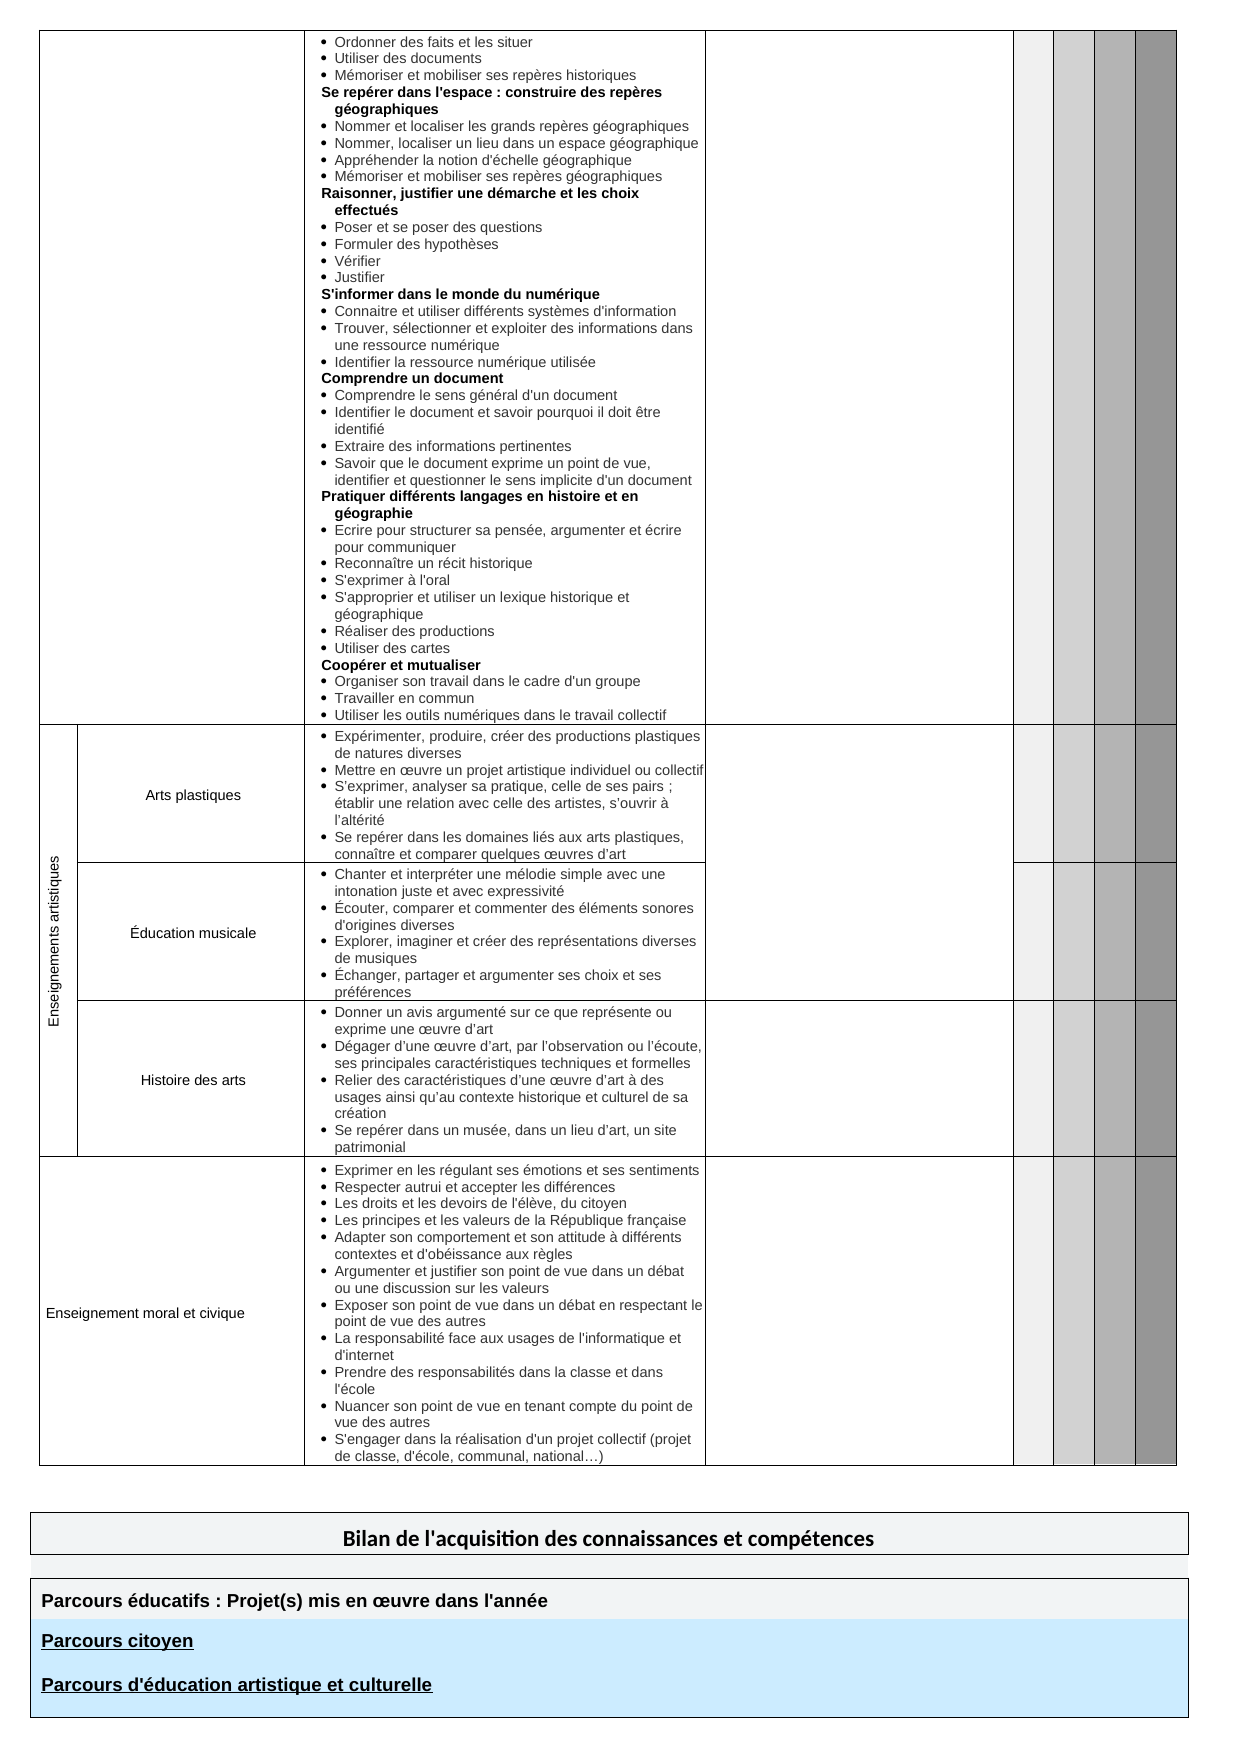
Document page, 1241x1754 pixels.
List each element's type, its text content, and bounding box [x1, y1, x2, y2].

table_cell [1136, 1157, 1176, 1464]
table_cell [1095, 863, 1135, 1000]
table_cell [1014, 1157, 1053, 1464]
table_cell [1054, 1001, 1094, 1156]
table_cell Chanter et interpréter une mélodie simple avec une intonation juste et avec expressivité Écouter, comparer et commenter des éléments sonores d'origines diverses Explorer, imaginer et créer des représentations diverses de musiques Échanger, partager et argumenter ses choix et ses préférences [305, 863, 705, 1000]
table_cell [706, 31, 1013, 724]
table_cell Enseignement moral et civique [40, 1157, 304, 1464]
table_cell [1054, 725, 1094, 862]
table_cell [1014, 863, 1053, 1000]
table_cell [1014, 725, 1053, 862]
table_cell [1136, 1001, 1176, 1156]
table_cell Exprimer en les régulant ses émotions et ses sentiments Respecter autrui et accepter les différences Les droits et les devoirs de l'élève, du citoyen Les principes et les valeurs de la République française Adapter son comportement et son attitude à différents contextes et d'obéissance aux règles Argumenter et justifier son point de vue dans un débat ou une discussion sur les valeurs Exposer son point de vue dans un débat en respectant le point de vue des autres La responsabilité face aux usages de l'informatique et d'internet Prendre des responsabilités dans la classe et dans l'école Nuancer son point de vue en tenant compte du point de vue des autres S'engager dans la réalisation d'un projet collectif (projet de classe, d'école, communal, national…) [305, 1157, 705, 1464]
table_cell Donner un avis argumenté sur ce que représente ou exprime une œuvre d’art Dégager d’une œuvre d’art, par l’observation ou l’écoute, ses principales caractéristiques techniques et formelles Relier des caractéristiques d’une œuvre d’art à des usages ainsi qu’au contexte historique et culturel de sa création Se repérer dans un musée, dans un lieu d’art, un site patrimonial [305, 1001, 705, 1156]
table_cell [1136, 863, 1176, 1000]
table_cell Histoire CM1 Et avant la France ? CM1 Le temps des rois CM1 Le temps de la Révolution et de l'Empire CM2 Le temps de la République CM2 L'âge industriel en France CM2 La France, des guerres mondiales à l'Union européenne Géographie CM1 Découvrir le(s) lieu(x) où j'habite CM1 Se loger, travailler, se cultiver, avoir des loisirs en France CM1 Consommer en France CM2 Se déplacer CM2 Communiquer d'un bout à l'autre du monde grâce à internet CM2 Mieux habiter Se repérer dans le temps : construire des repères historiques Situer des grandes périodes historiques Ordonner des faits et les situer Utiliser des documents Mémoriser et mobiliser ses repères historiques Se repérer dans l'espace : construire des repères géographiques Nommer et localiser les grands repères géographiques Nommer, localiser un lieu dans un espace géographique Appréhender la notion d'échelle géographique Mémoriser et mobiliser ses repères géographiques Raisonner, justifier une démarche et les choix effectués Poser et se poser des questions Formuler des hypothèses Vérifier Justifier S'informer dans le monde du numérique Connaitre et utiliser différents systèmes d'information Trouver, sélectionner et exploiter des informations dans une ressource numérique Identifier la ressource numérique utilisée Comprendre un document Comprendre le sens général d'un document Identifier le document et savoir pourquoi il doit être identifié Extraire des informations pertinentes Savoir que le document exprime un point de vue, identifier et questionner le sens implicite d'un document Pratiquer différents langages en histoire et en géographie Ecrire pour structurer sa pensée, argumenter et écrire pour communiquer Reconnaître un récit historique S'exprimer à l'oral S'approprier et utiliser un lexique historique et géographique Réaliser des productions Utiliser des cartes Coopérer et mutualiser Organiser son travail dans le cadre d'un groupe Travailler en commun Utiliser les outils numériques dans le travail collectif [305, 31, 705, 724]
table_cell [40, 31, 304, 724]
table_cell [1054, 863, 1094, 1000]
table_cell [1054, 1157, 1094, 1464]
table_cell [706, 725, 1013, 1000]
table_cell [1014, 31, 1053, 724]
table_cell [31, 1555, 1188, 1578]
table_cell [1014, 1001, 1053, 1156]
table_cell Histoire des arts [78, 1001, 304, 1156]
table_cell [706, 1001, 1013, 1156]
table_cell Arts plastiques [78, 725, 304, 862]
table_cell Enseignements artistiques [40, 725, 77, 1156]
table_cell [1136, 725, 1176, 862]
table_cell Parcours citoyen Parcours d'éducation artistique et culturelle [31, 1619, 1188, 1717]
table_cell Expérimenter, produire, créer des productions plastiques de natures diverses Mettre en œuvre un projet artistique individuel ou collectif S’exprimer, analyser sa pratique, celle de ses pairs ; établir une relation avec celle des artistes, s’ouvrir à l’altérité Se repérer dans les domaines liés aux arts plastiques, connaître et comparer quelques œuvres d’art [305, 725, 705, 862]
table_cell Parcours éducatifs : Projet(s) mis en œuvre dans l'année [31, 1579, 1188, 1619]
table_cell [1095, 1001, 1135, 1156]
table_cell [706, 1157, 1013, 1464]
table_cell [1054, 31, 1094, 724]
table_cell [1095, 31, 1135, 724]
table_cell [1095, 725, 1135, 862]
table_cell [1136, 31, 1176, 724]
table_cell [1095, 1157, 1135, 1464]
table_cell Éducation musicale [78, 863, 304, 1000]
table_header Bilan de l'acquisition des connaissances et compétences [31, 1513, 1188, 1554]
